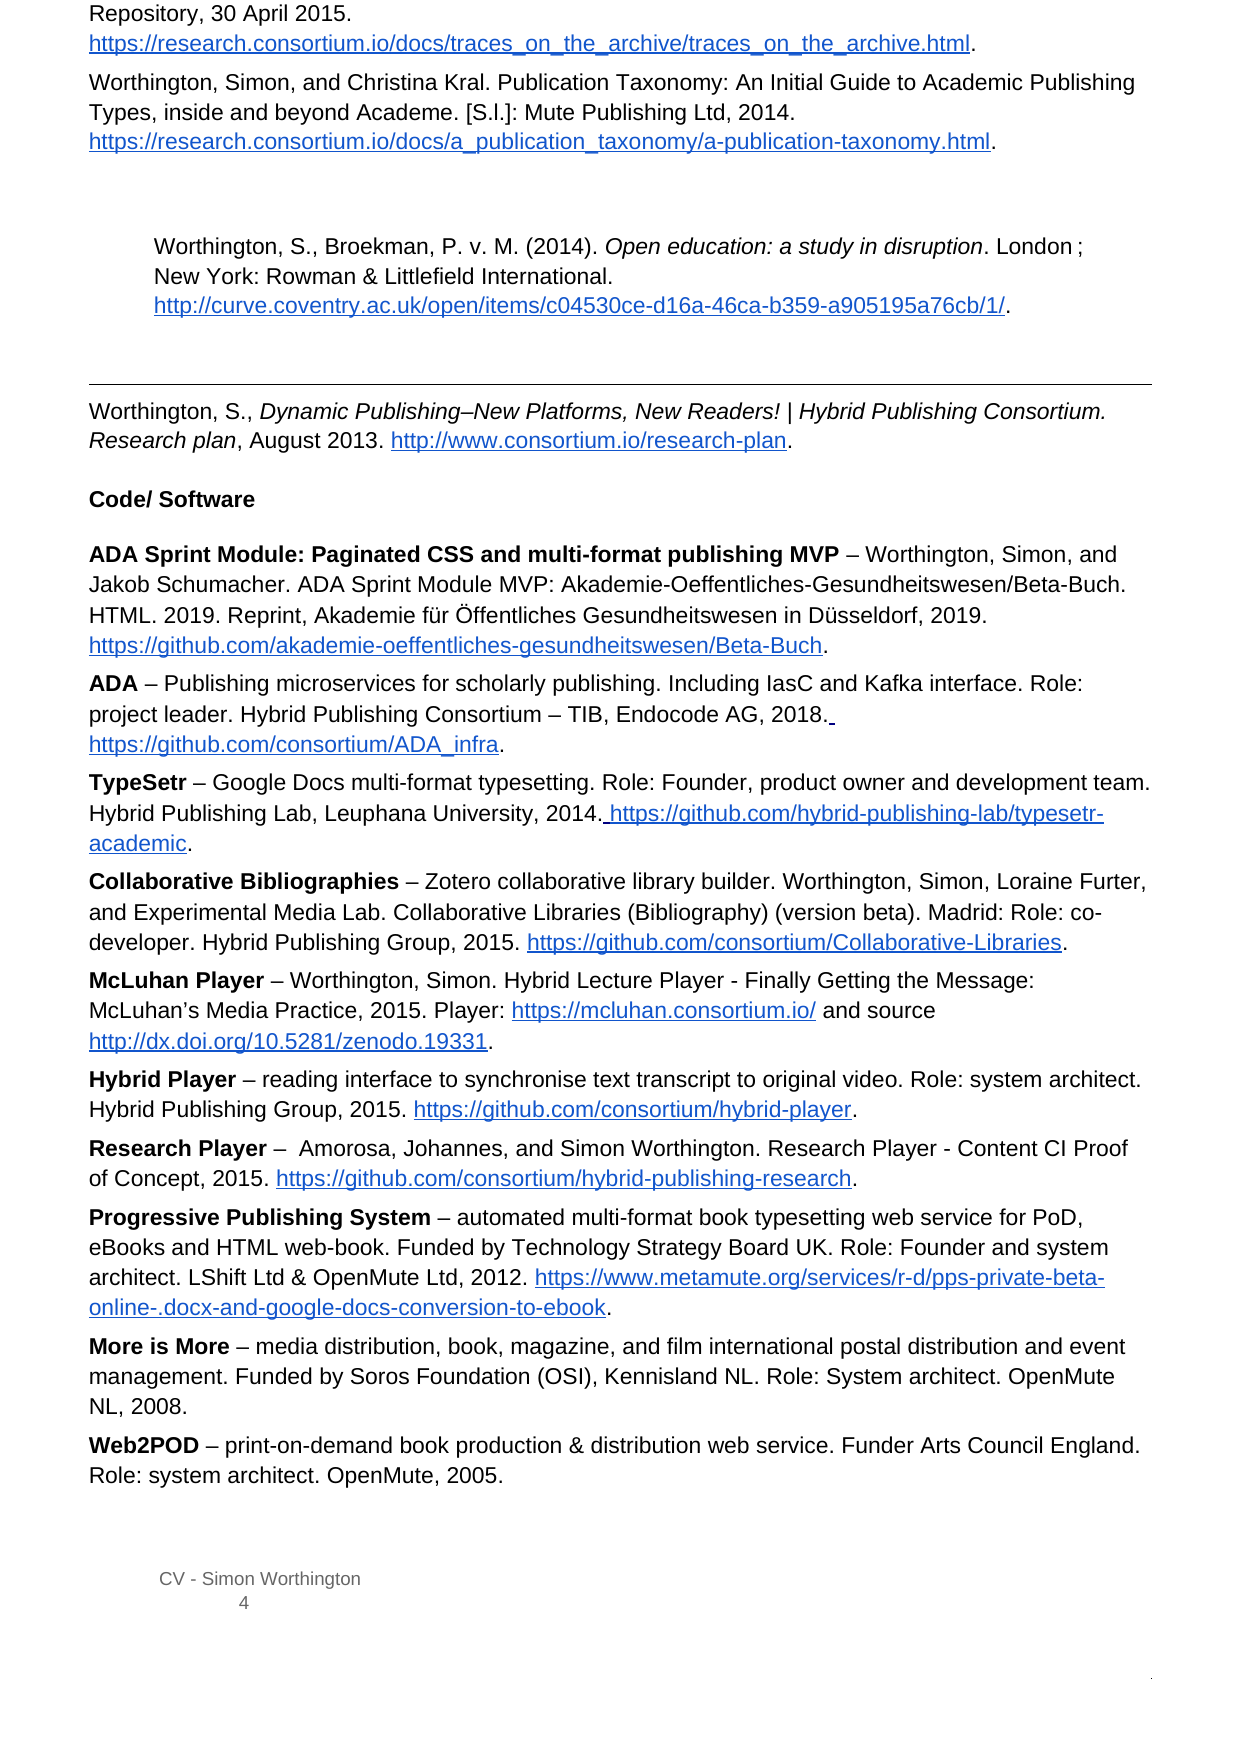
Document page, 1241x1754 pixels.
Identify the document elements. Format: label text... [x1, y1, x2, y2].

text Web2POD – print-on-demand book production & distribution web service. Funder Arts Council England. Role: system architect. OpenMute, 2005. [88, 1432, 1152, 1488]
text ADA Sprint Module: Paginated CSS and multi-format publishing MVP – Worthington, Simon, and Jakob Schumacher. ADA Sprint Module MVP: Akademie-Oeffentliches-Gesundheitswesen/Beta-Buch. HTML. 2019. Reprint, Akademie für Öffentliches Gesundheitswesen in Düsseldorf, 2019. https://github.com/akademie-oeffentliches-gesundheitswesen/Beta-Buch. [88, 541, 1152, 658]
text More is More – media distribution, book, magazine, and film international postal distribution and event management. Funded by Soros Foundation (OSI), Kennisland NL. Role: System architect. OpenMute NL, 2008. [88, 1333, 1152, 1419]
text Collaborative Bibliographies – Zotero collaborative library builder. Worthington, Simon, Loraine Furter, and Experimental Media Lab. Collaborative Libraries (Bibliography) (version beta). Madrid: Role: co-developer. Hybrid Publishing Group, 2015. https://github.com/consortium/Collaborative-Libraries. [88, 868, 1152, 955]
text TypeSetr – Google Docs multi-format typesetting. Role: Founder, product owner and development team. Hybrid Publishing Lab, Leuphana University, 2014. https://github.com/hybrid-publishing-lab/typesetr-academic. [88, 769, 1152, 856]
text Worthington, Simon, and Christina Kral. Publication Taxonomy: An Initial Guide to Academic Publishing Types, inside and beyond Academe. [S.l.]: Mute Publishing Ltd, 2014. https://research.consortium.io/docs/a_publication_taxonomy/a-publication-taxonomy.html. [88, 69, 1152, 155]
text Research Player – Amorosa, Johannes, and Simon Worthington. Research Player - Content CI Proof of Concept, 2015. https://github.com/consortium/hybrid-publishing-research. [88, 1135, 1152, 1191]
text McLuhan Player – Worthington, Simon. Hybrid Lecture Player - Finally Getting the Message: McLuhan’s Media Practice, 2015. Player: https://mcluhan.consortium.io/ and source http://dx.doi.org/10.5281/zenodo.19331. [88, 967, 1152, 1054]
text Code/ Software [88, 486, 1152, 512]
text ADA – Publishing microservices for scholarly publishing. Including IasC and Kafka interface. Role: project leader. Hybrid Publishing Consortium – TIB, Endocode AG, 2018. https://github.com/consortium/ADA_infra. [88, 670, 1152, 757]
text Worthington, S., Dynamic Publishing–New Platforms, New Readers! | Hybrid Publishing Consortium. Research plan, August 2013. http://www.consortium.io/research-plan. [88, 398, 1152, 454]
text Progressive Publishing System – automated multi-format book typesetting web service for PoD, eBooks and HTML web-book. Funded by Technology Strategy Board UK. Role: Founder and system architect. LShift Ltd & OpenMute Ltd, 2012. https://www.metamute.org/services/r-d/pps-private-beta-online-.docx-and-google-docs-conversion-to-ebook. [88, 1204, 1152, 1321]
text Worthington, S., Broekman, P. v. M. (2014). Open education: a study in disruption. London ; New York: Rowman & Littlefield International. http://curve.coventry.ac.uk/open/items/c04530ce-d16a-46ca-b359-a905195a76cb/1/. [90, 169, 1151, 383]
text Hybrid Player – reading interface to synchronise text transcript to original video. Role: system architect. Hybrid Publishing Group, 2015. https://github.com/consortium/hybrid-player. [88, 1066, 1152, 1123]
text Repository, 30 April 2015. https://research.consortium.io/docs/traces_on_the_archive/traces_on_the_archive.html. [88, 0, 1152, 56]
